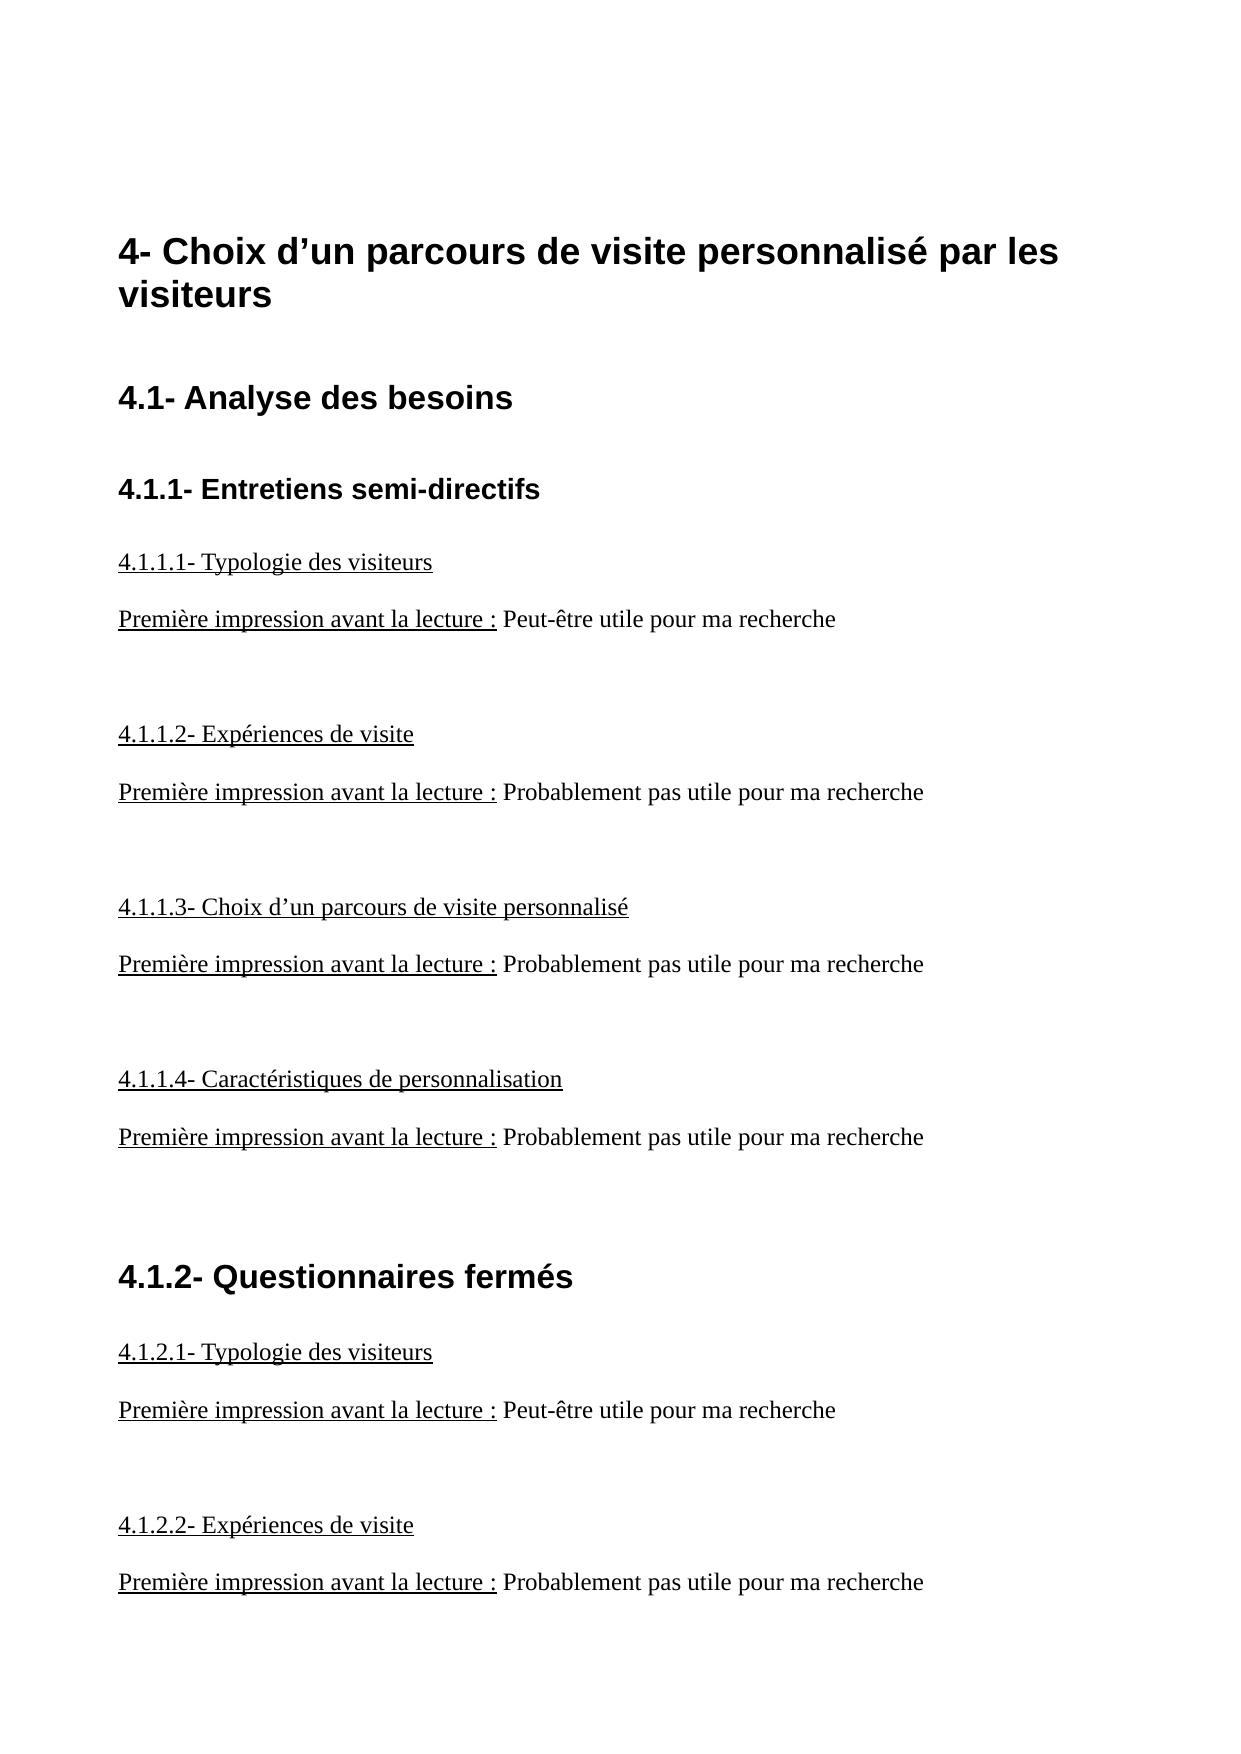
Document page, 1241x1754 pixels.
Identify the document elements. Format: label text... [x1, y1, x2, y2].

subtitle 4.1- Analyse des besoins [118, 378, 1122, 416]
text Première impression avant la lecture : Probablement pas utile pour ma recherche [118, 1567, 1122, 1596]
text 4.1.1.2- Expériences de visite [118, 719, 1122, 748]
text 4.1.1.3- Choix d’un parcours de visite personnalisé [118, 892, 1122, 921]
text 4.1.2.2- Expériences de visite [118, 1510, 1122, 1538]
text Première impression avant la lecture : Probablement pas utile pour ma recherche [118, 949, 1122, 978]
subtitle 4.1.2- Questionnaires fermés [118, 1258, 1122, 1296]
subtitle 4.1.1- Entretiens semi-directifs [118, 472, 1122, 506]
subtitle 4- Choix d’un parcours de visite personnalisé par les visiteurs [118, 229, 1122, 316]
text Première impression avant la lecture : Probablement pas utile pour ma recherche [118, 1122, 1122, 1151]
text 4.1.2.1- Typologie des visiteurs [118, 1337, 1122, 1366]
text 4.1.1.1- Typologie des visiteurs [118, 547, 1122, 576]
text 4.1.1.4- Caractéristiques de personnalisation [118, 1064, 1122, 1093]
text Première impression avant la lecture : Peut-être utile pour ma recherche [118, 1395, 1122, 1423]
text Première impression avant la lecture : Peut-être utile pour ma recherche [118, 604, 1122, 633]
text Première impression avant la lecture : Probablement pas utile pour ma recherche [118, 777, 1122, 806]
